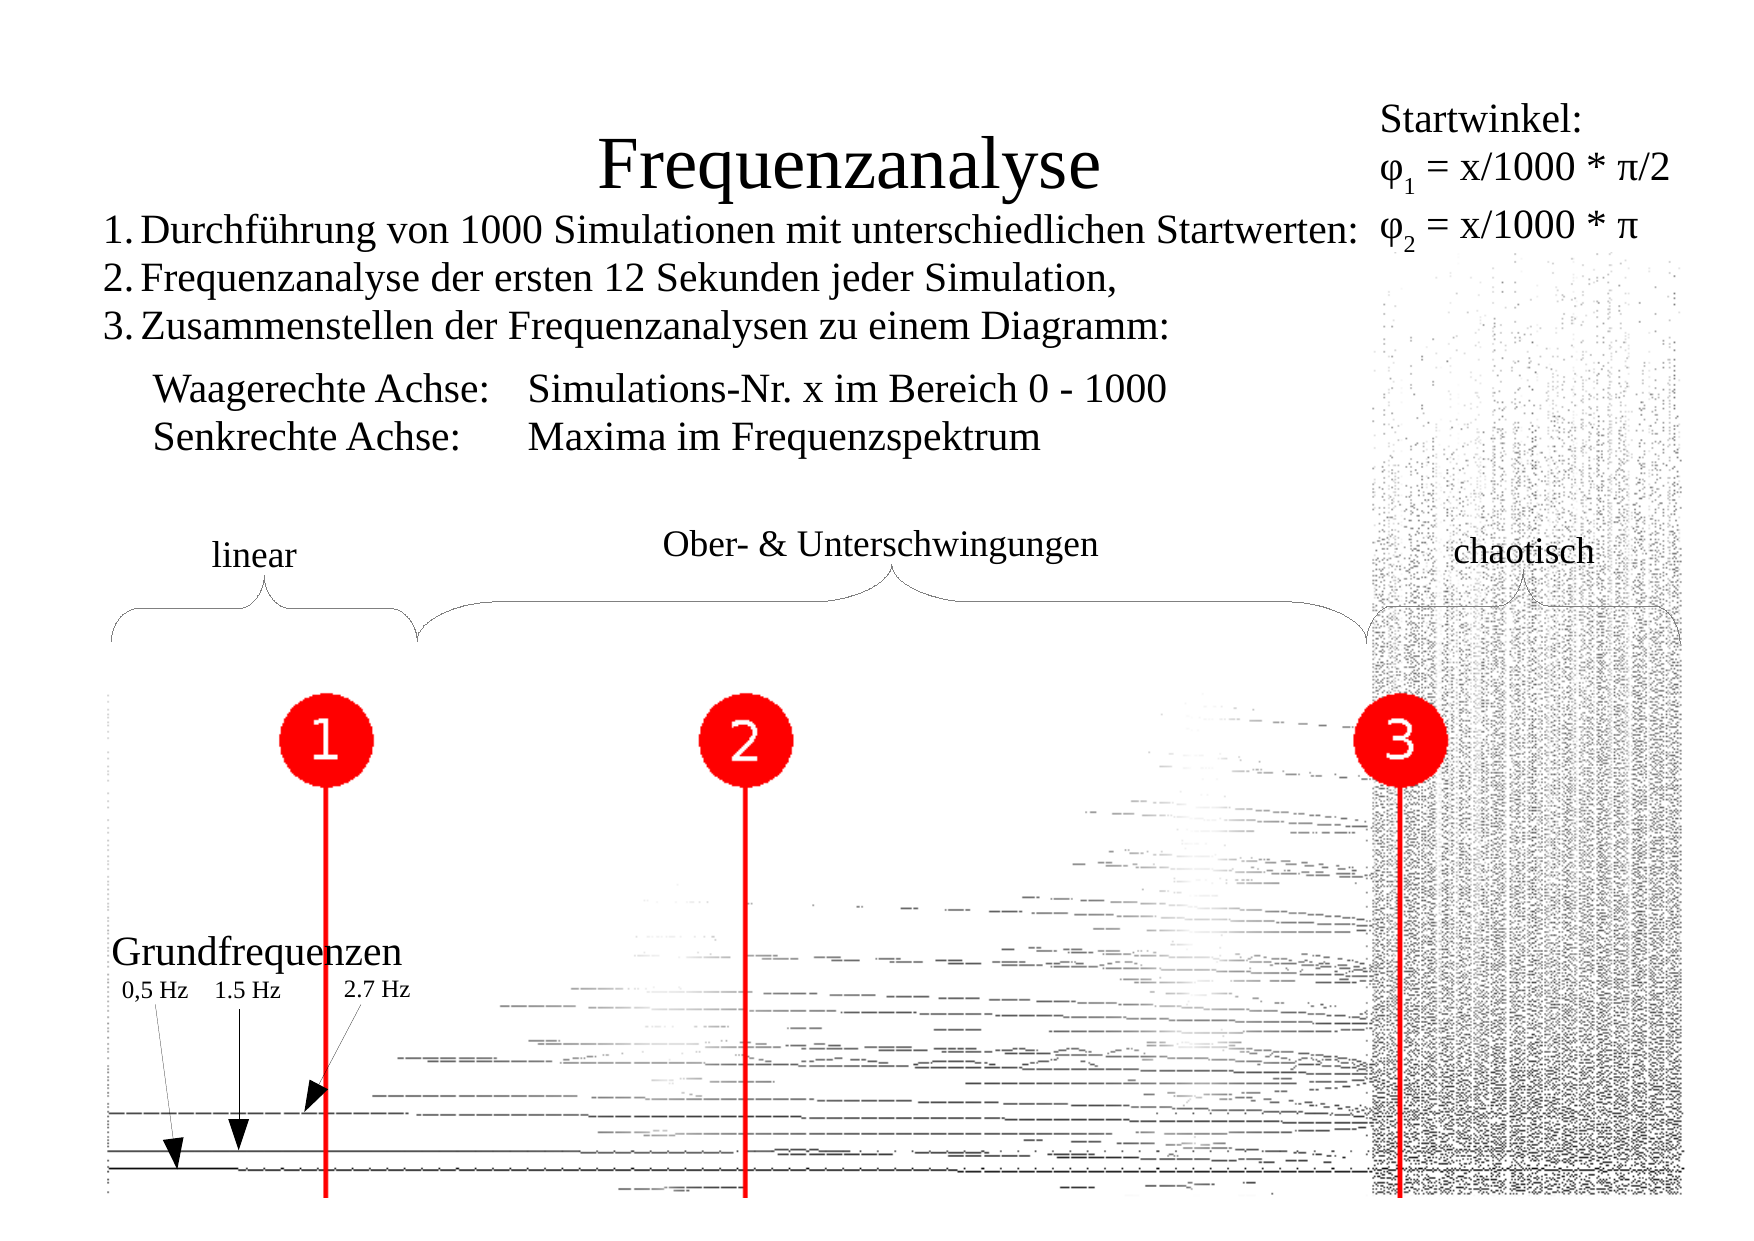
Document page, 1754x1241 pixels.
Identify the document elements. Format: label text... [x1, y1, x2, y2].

text Frequenzanalyse [65, 118, 1634, 204]
picture [106, 252, 1685, 1198]
picture [106, 313, 117, 338]
picture [106, 265, 116, 286]
list Durchführung von 1000 Simulationen mit unterschiedlichen Startwerten: [103, 204, 1634, 252]
